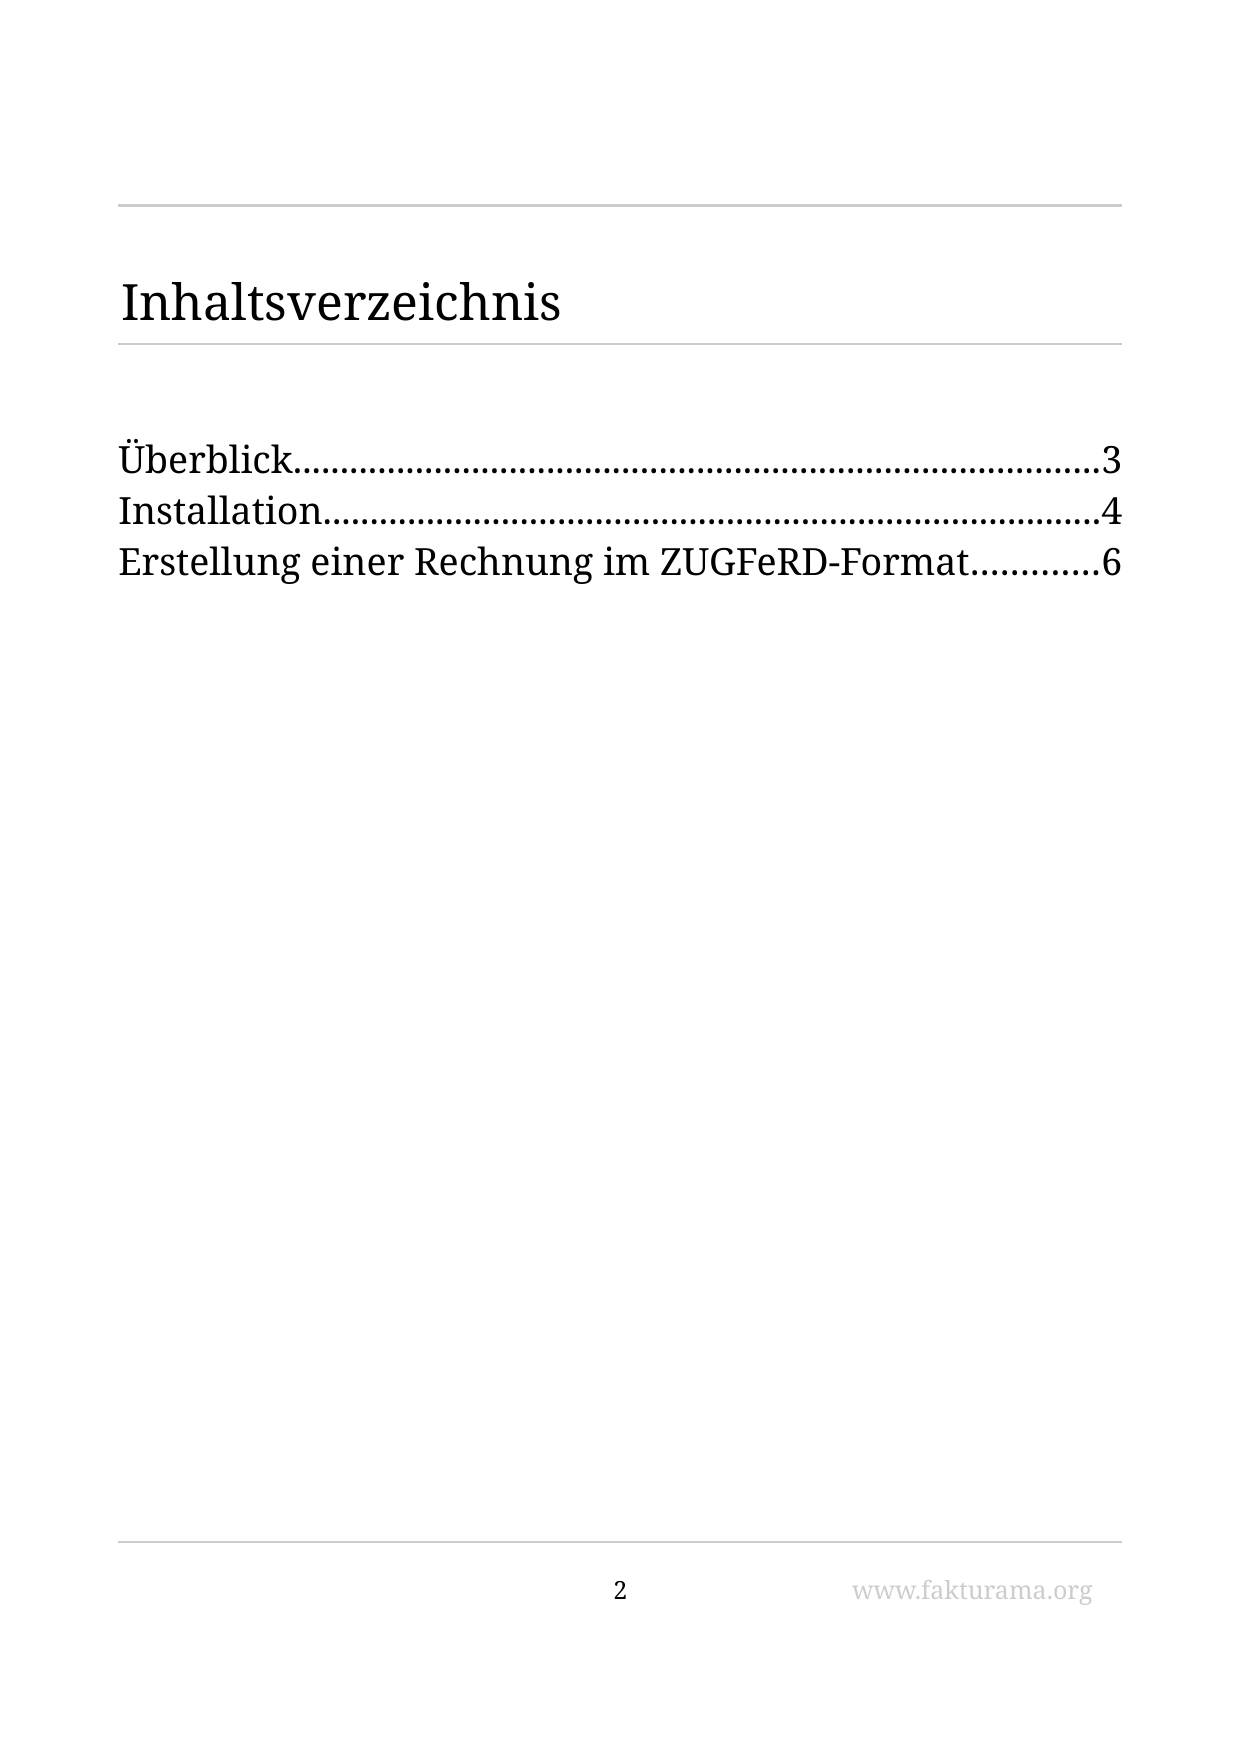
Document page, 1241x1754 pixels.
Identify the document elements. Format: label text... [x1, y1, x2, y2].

text Installation 4 [118, 484, 1122, 535]
text Überblick 3 [118, 433, 1122, 484]
subtitle Inhaltsverzeichnis [118, 264, 1122, 343]
text Erstellung einer Rechnung im ZUGFeRD-Format 6 [118, 535, 1122, 586]
